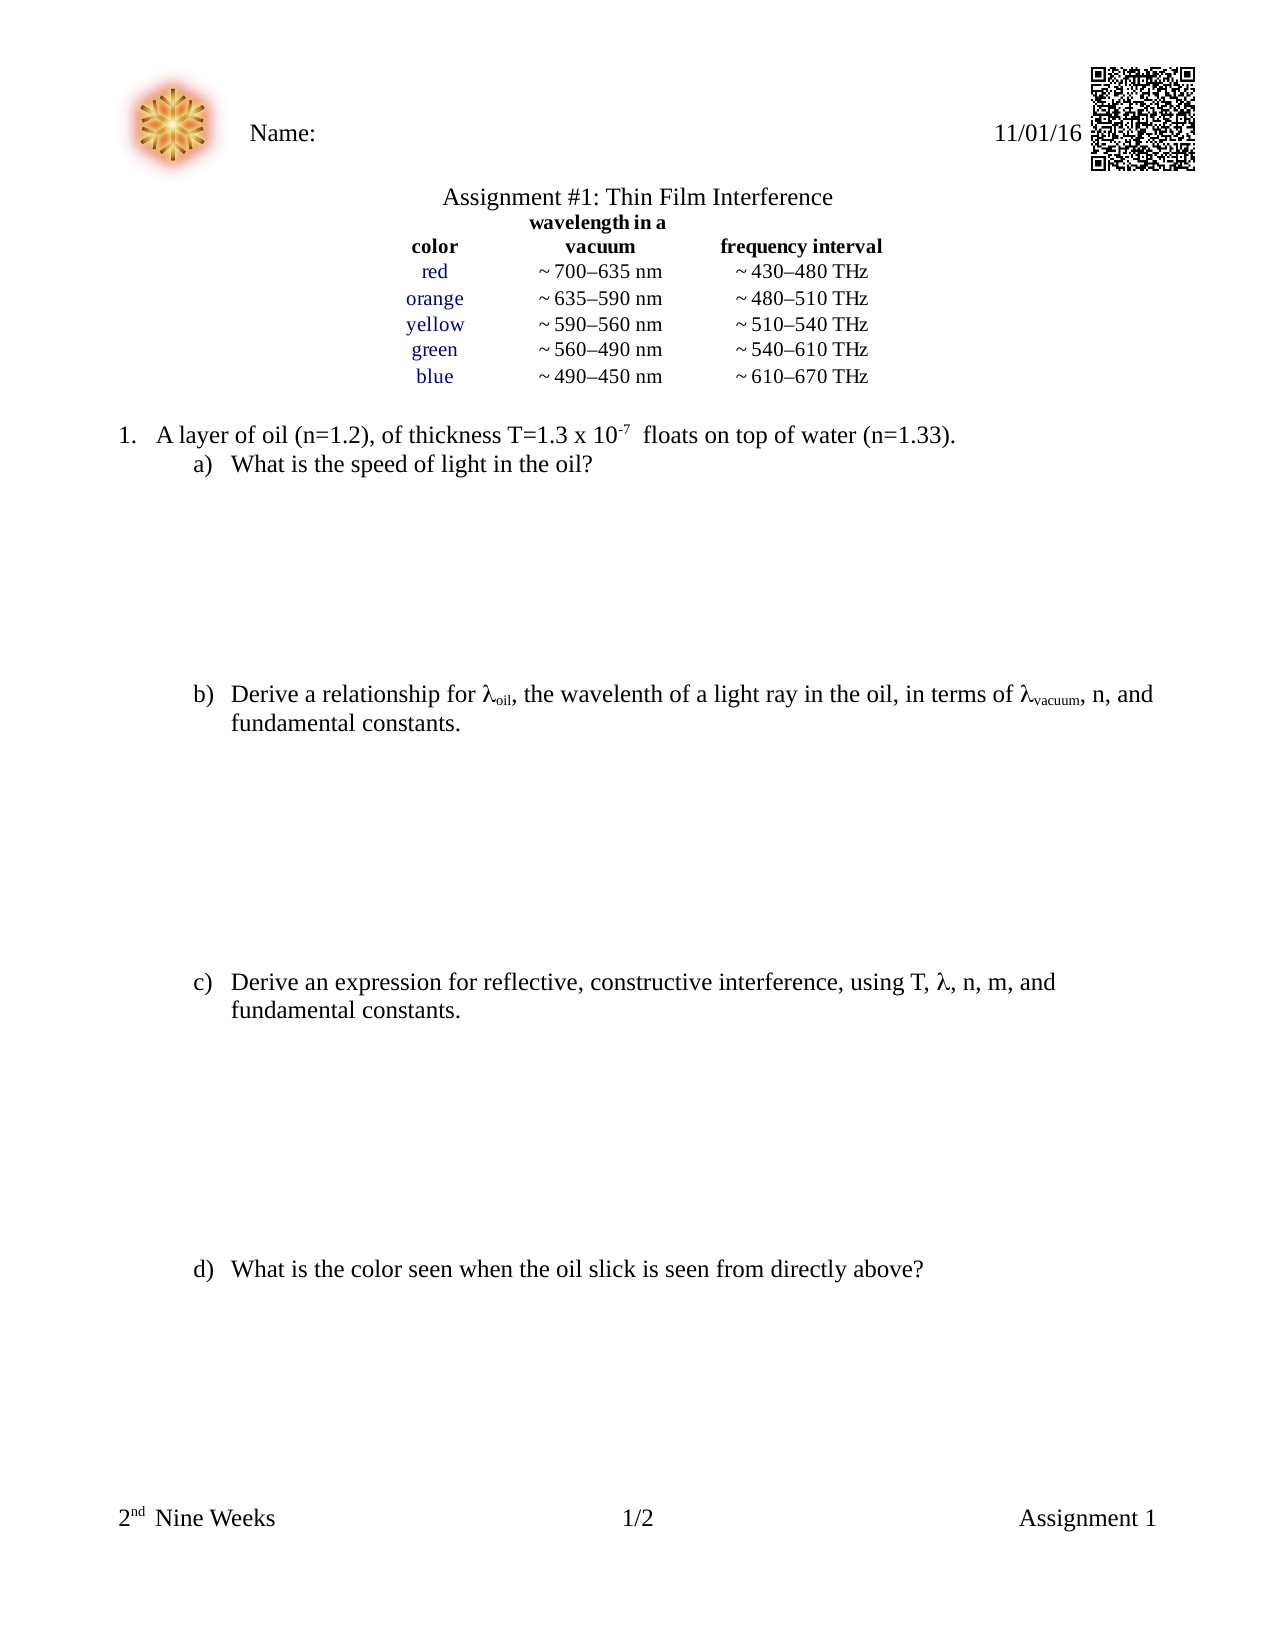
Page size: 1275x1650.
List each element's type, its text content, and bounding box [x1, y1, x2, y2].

list Derive an expression for reflective, constructive interference, using T, l, n, m, and fundamental constants. [193, 967, 1157, 1024]
list Derive a relationship for loil, the wavelenth of a light ray in the oil, in terms of lvacuum, n, and fundamental constants. [193, 679, 1157, 737]
picture [116, 66, 229, 183]
list What is the color seen when the oil slick is seen from directly above? [193, 1254, 1157, 1283]
picture [1082, 58, 1203, 179]
list A layer of oil (n=1.2), of thickness T=1.3 x 10-7 floats on top of water (n=1.33). [118, 421, 1157, 449]
text Assignment #1: Thin Film Interference [118, 176, 1157, 211]
list What is the speed of light in the oil? [193, 449, 1157, 478]
